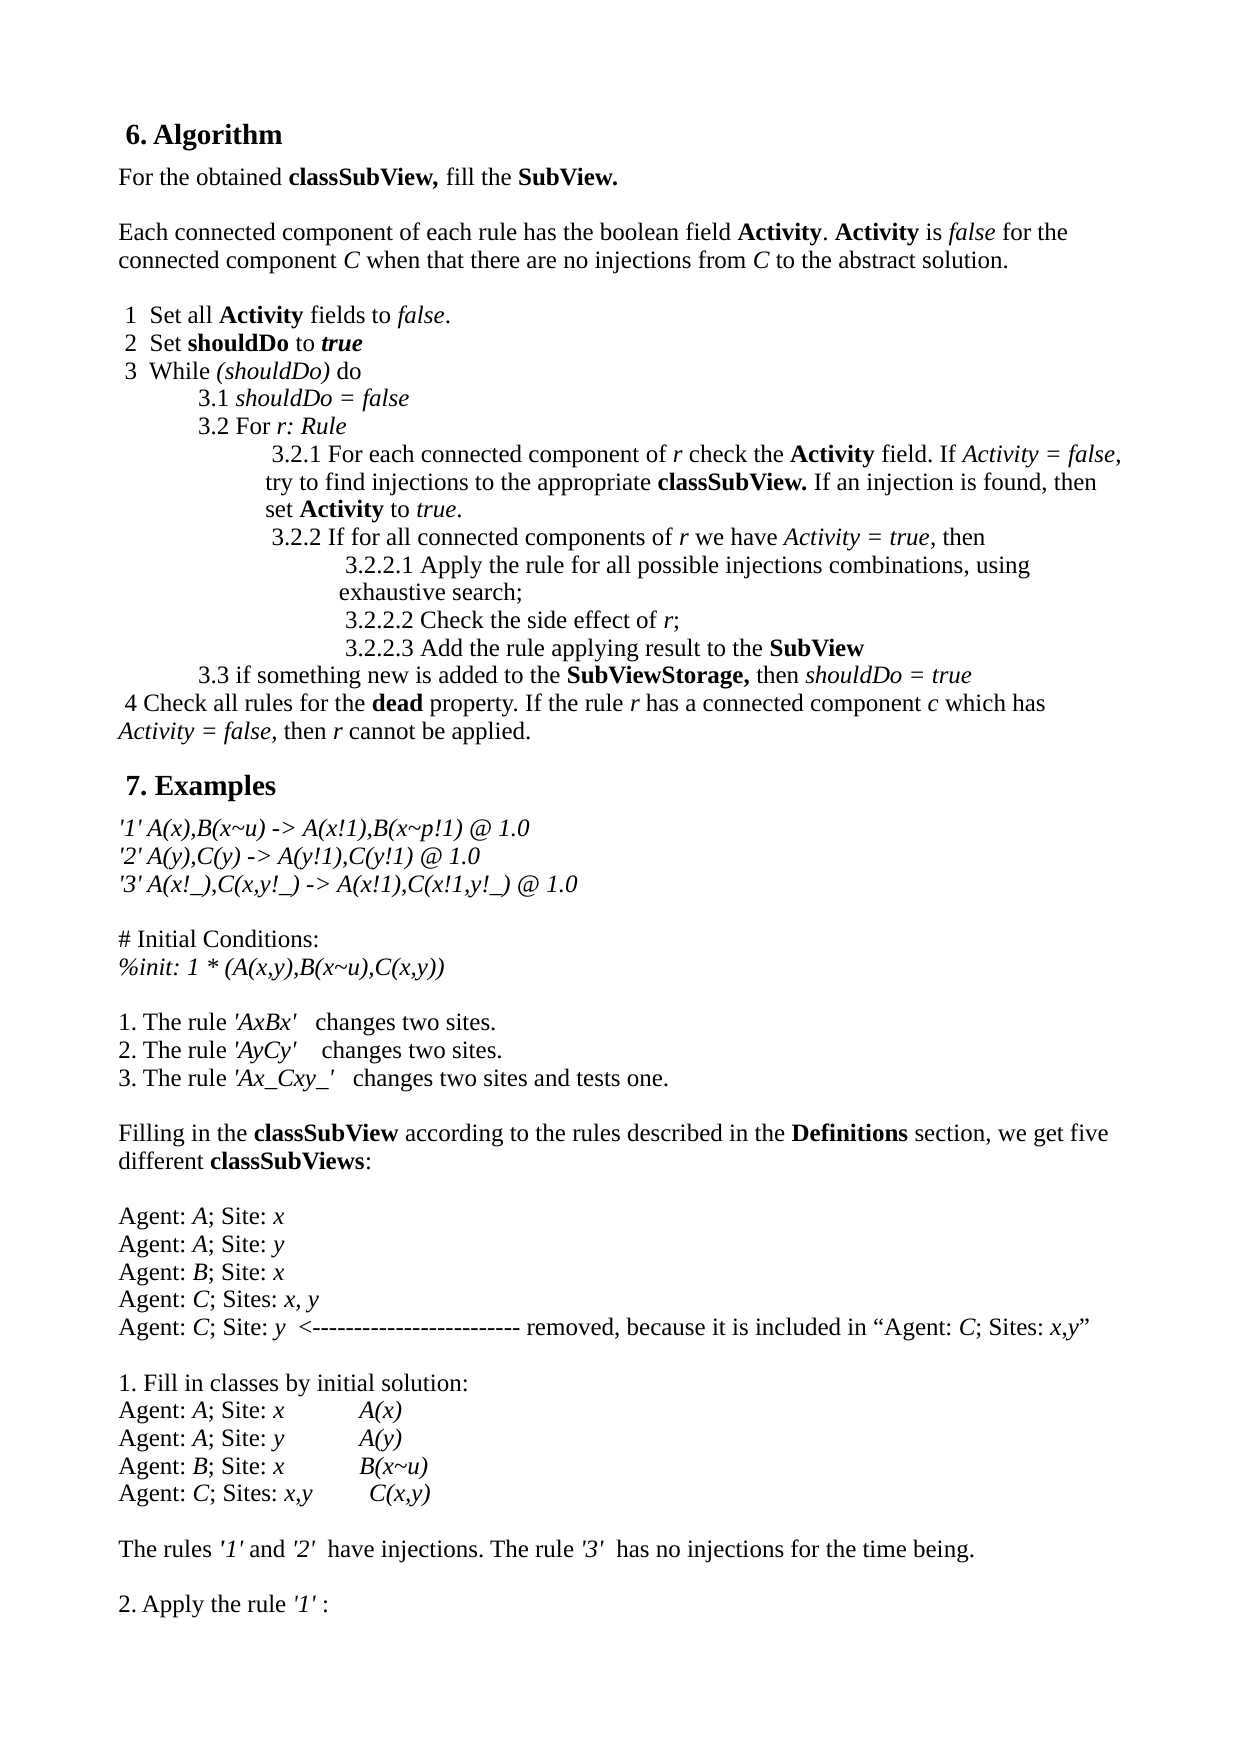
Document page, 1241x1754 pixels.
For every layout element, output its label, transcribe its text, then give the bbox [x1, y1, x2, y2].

list The rule 'AxBx' changes two sites. [118, 1008, 1122, 1036]
subtitle Algorithm [118, 118, 1122, 150]
text Agent: A; Site: x [118, 1202, 1122, 1230]
list Set shouldDo to true [118, 329, 1122, 357]
text '3' A(x!_),C(x,y!_) -> A(x!1),C(x!1,y!_) @ 1.0 [118, 870, 1122, 898]
text Agent: C; Site: y <------------------------- removed, because it is included in “Agent: C; Sites: x,y” [118, 1313, 1122, 1341]
text Agent: A; Site: y A(y) [118, 1424, 1122, 1452]
text For the obtained classSubView, fill the SubView. [118, 163, 1122, 191]
list The rule 'Ax_Cxy_' changes two sites and tests one. [118, 1064, 1122, 1092]
list shouldDo = false [192, 384, 1122, 412]
list if something new is added to the SubViewStorage, then shouldDo = true [192, 662, 1122, 689]
list Fill in classes by initial solution: [118, 1369, 1122, 1396]
text Each connected component of each rule has the boolean field Activity. Activity is false for the connected component C when that there are no injections from C to the abstract solution. [118, 218, 1122, 274]
text %init: 1 * (A(x,y),B(x~u),C(x,y)) [118, 953, 1122, 981]
list For r: Rule [192, 412, 1122, 440]
text Agent: B; Site: x [118, 1258, 1122, 1286]
text Agent: A; Site: x A(x) [118, 1396, 1122, 1424]
list For each connected component of r check the Activity field. If Activity = false, try to find injections to the appropriate classSubView. If an injection is found, then set Activity to true. [265, 440, 1122, 523]
list Add the rule applying result to the SubView [339, 634, 1122, 662]
list If for all connected components of r we have Activity = true, then [265, 523, 1122, 551]
list Check all rules for the dead property. If the rule r has a connected component c which has Activity = false, then r cannot be applied. [118, 689, 1122, 745]
text # Initial Conditions: [118, 925, 1122, 953]
text Agent: A; Site: y [118, 1230, 1122, 1258]
text Agent: C; Sites: x, y [118, 1286, 1122, 1313]
text Filling in the classSubView according to the rules described in the Definitions section, we get five different classSubViews: [118, 1119, 1122, 1175]
subtitle Examples [118, 770, 1122, 802]
list Set all Activity fields to false. [118, 301, 1122, 329]
text The rules '1' and '2' have injections. The rule '3' has no injections for the time being. [118, 1535, 1122, 1563]
text Agent: C; Sites: x,y C(x,y) [118, 1479, 1122, 1507]
list Apply the rule '1' : [118, 1590, 1122, 1618]
list Check the side effect of r; [339, 606, 1122, 634]
list Apply the rule for all possible injections combinations, using exhaustive search; [339, 551, 1122, 606]
text '2' A(y),C(y) -> A(y!1),C(y!1) @ 1.0 [118, 842, 1122, 870]
text '1' A(x),B(x~u) -> A(x!1),B(x~p!1) @ 1.0 [118, 814, 1122, 842]
list While (shouldDo) do [118, 357, 1122, 384]
text Agent: B; Site: x B(x~u) [118, 1452, 1122, 1479]
list The rule 'AyCy' changes two sites. [118, 1036, 1122, 1064]
